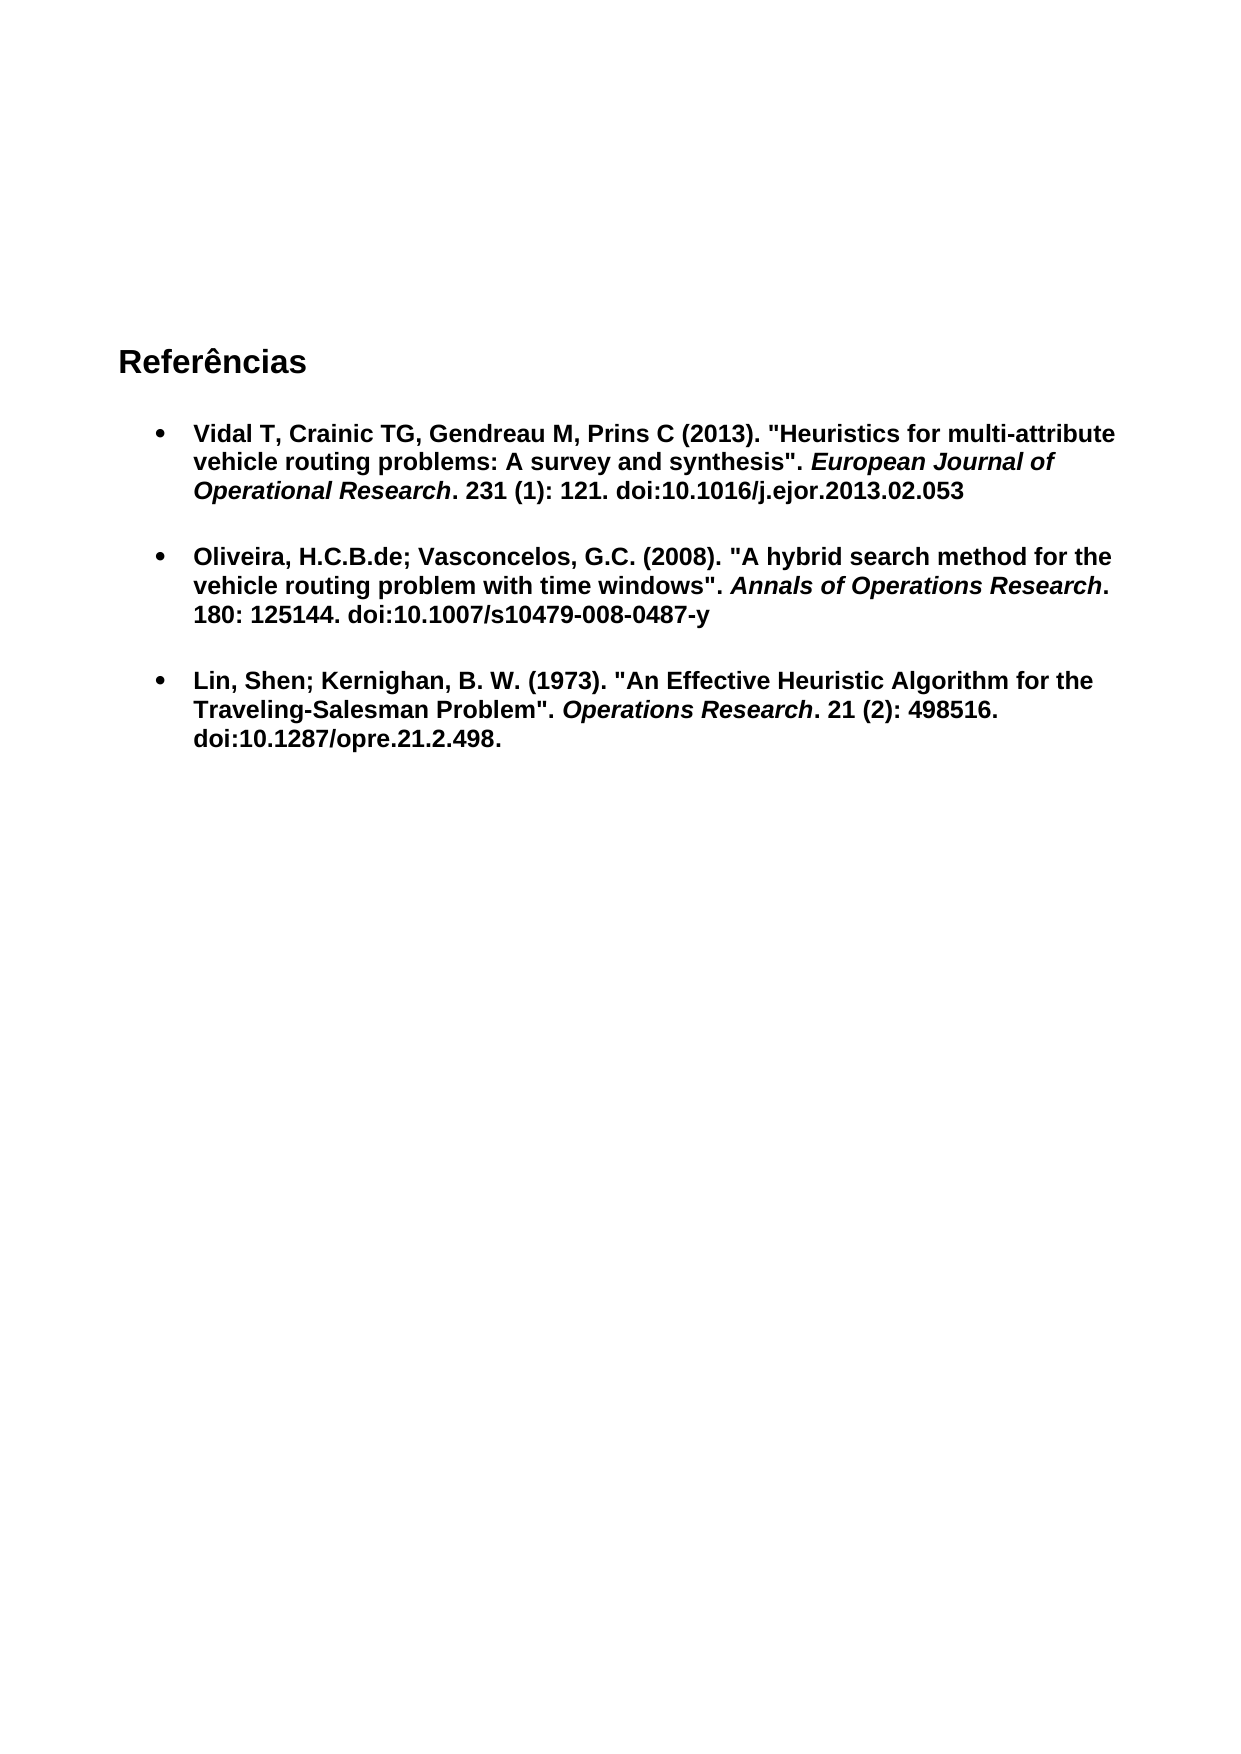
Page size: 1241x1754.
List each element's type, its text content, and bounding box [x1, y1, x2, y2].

list Vidal T, Crainic TG, Gendreau M, Prins C (2013). "Heuristics for multi-attribute vehicle routing problems: A survey and synthesis". European Journal of Operational Research. 231 (1): 121. doi:10.1016/j.ejor.2013.02.053 [156, 418, 1122, 505]
text Referências [118, 343, 1122, 381]
list Lin, Shen; Kernighan, B. W. (1973). "An Effective Heuristic Algorithm for the Traveling-Salesman Problem". Operations Research. 21 (2): 498516. doi:10.1287/opre.21.2.498. [156, 666, 1122, 753]
list Oliveira, H.C.B.de; Vasconcelos, G.C. (2008). "A hybrid search method for the vehicle routing problem with time windows". Annals of Operations Research. 180: 125144. doi:10.1007/s10479-008-0487-y [156, 542, 1122, 629]
